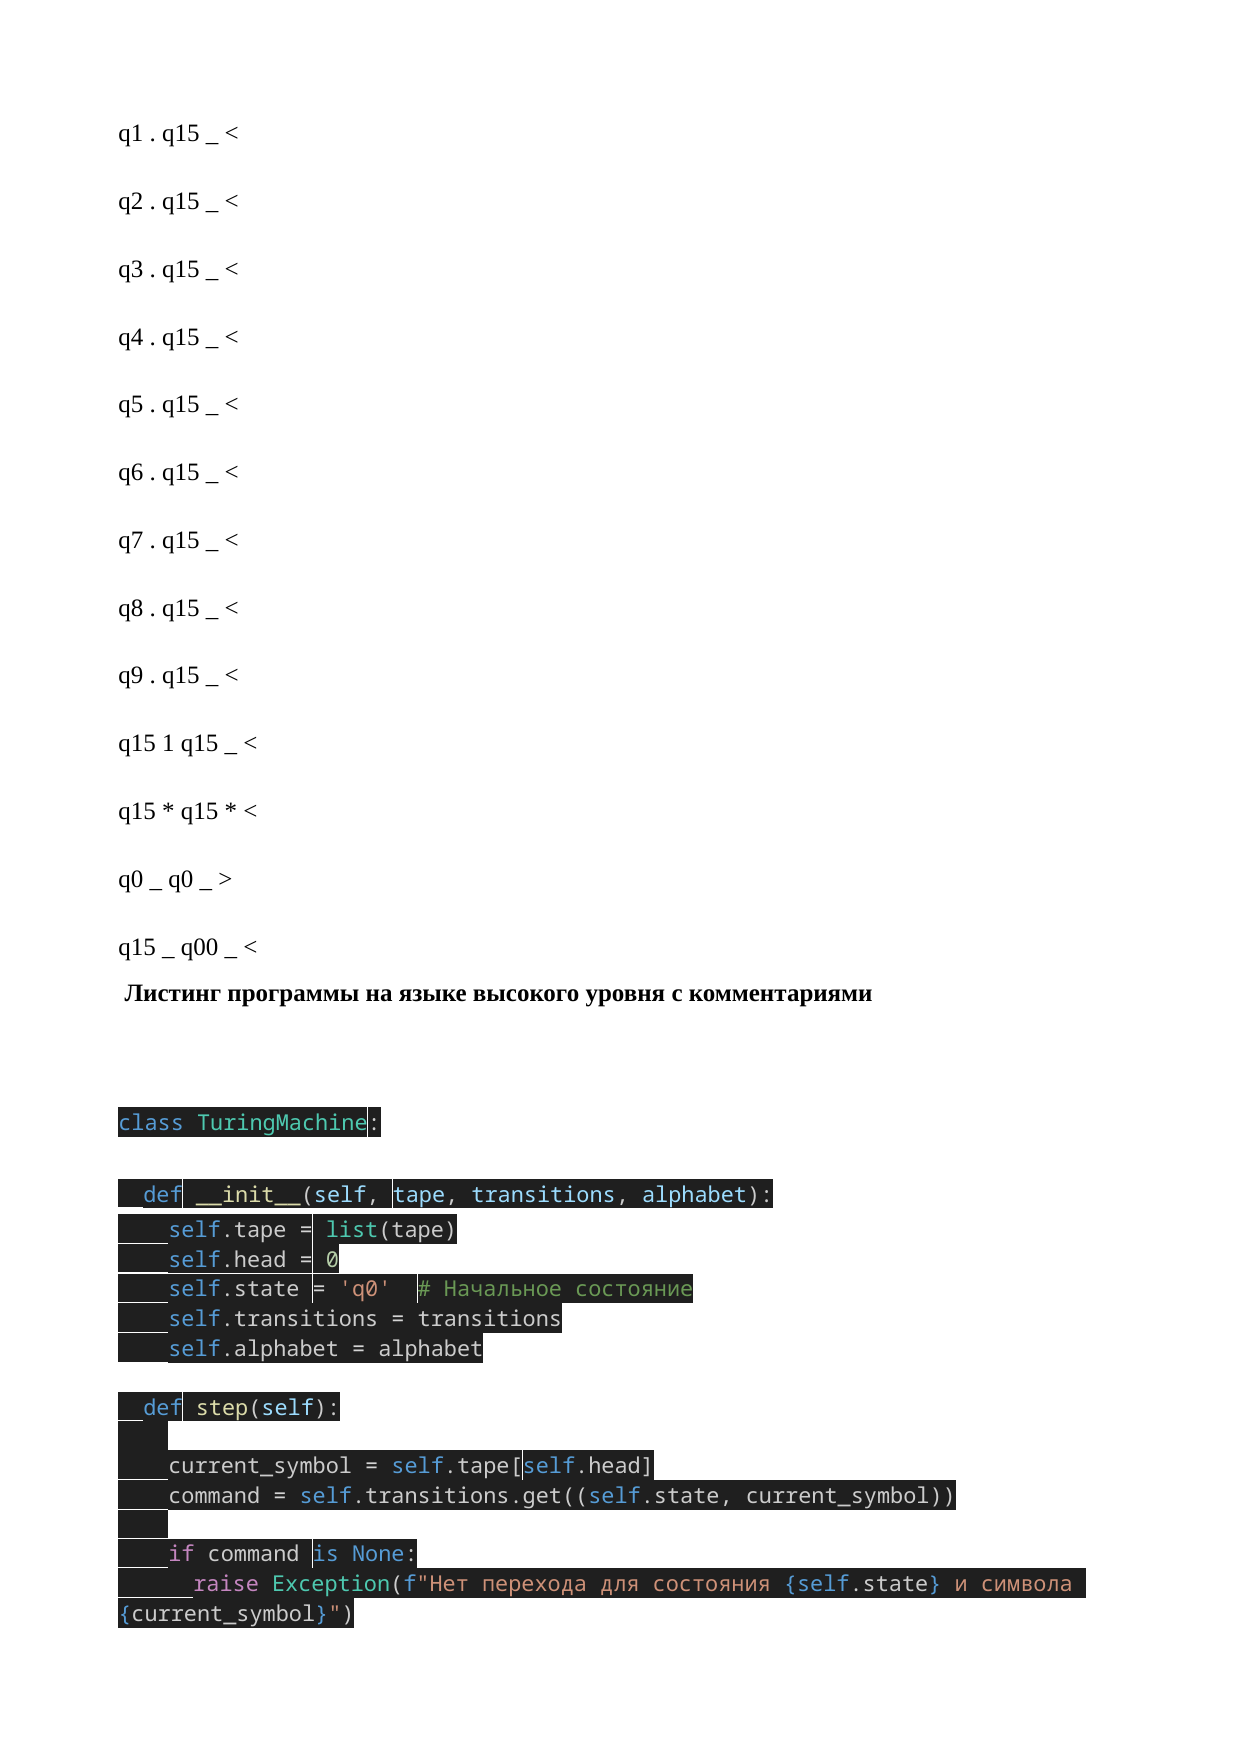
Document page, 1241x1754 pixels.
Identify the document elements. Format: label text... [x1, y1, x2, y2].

text q5 . q15 _ < [118, 389, 1122, 418]
text def step(self): [118, 1392, 1122, 1421]
text if command is None: [118, 1538, 1122, 1568]
text self.transitions = transitions [118, 1303, 1122, 1333]
text q7 . q15 _ < [118, 525, 1122, 554]
text q1 . q15 _ < [118, 118, 1122, 147]
text raise Exception(f"Нет перехода для состояния {self.state} и символа {current_symbol}") [118, 1568, 1122, 1628]
text q15 _ q00 _ < [118, 932, 1122, 961]
text q9 . q15 _ < [118, 661, 1122, 689]
text class TuringMachine: [118, 1107, 1122, 1137]
text self.head = 0 [118, 1244, 1122, 1273]
text self.alphabet = alphabet [118, 1333, 1122, 1363]
text q2 . q15 _ < [118, 186, 1122, 215]
text def __init__(self, tape, transitions, alphabet): [118, 1155, 1122, 1214]
text q15 * q15 * < [118, 796, 1122, 825]
text current_symbol = self.tape[self.head] [118, 1450, 1122, 1480]
text q6 . q15 _ < [118, 457, 1122, 486]
text q0 _ q0 _ > [118, 864, 1122, 893]
text q4 . q15 _ < [118, 322, 1122, 350]
text q15 1 q15 _ < [118, 728, 1122, 757]
text self.tape = list(tape) [118, 1214, 1122, 1244]
text q8 . q15 _ < [118, 593, 1122, 622]
text command = self.transitions.get((self.state, current_symbol)) [118, 1480, 1122, 1510]
text Листинг программы на языке высокого уровня с комментариями [118, 978, 1122, 1007]
text self.state = 'q0' # Начальное состояние [118, 1273, 1122, 1303]
text q3 . q15 _ < [118, 254, 1122, 282]
